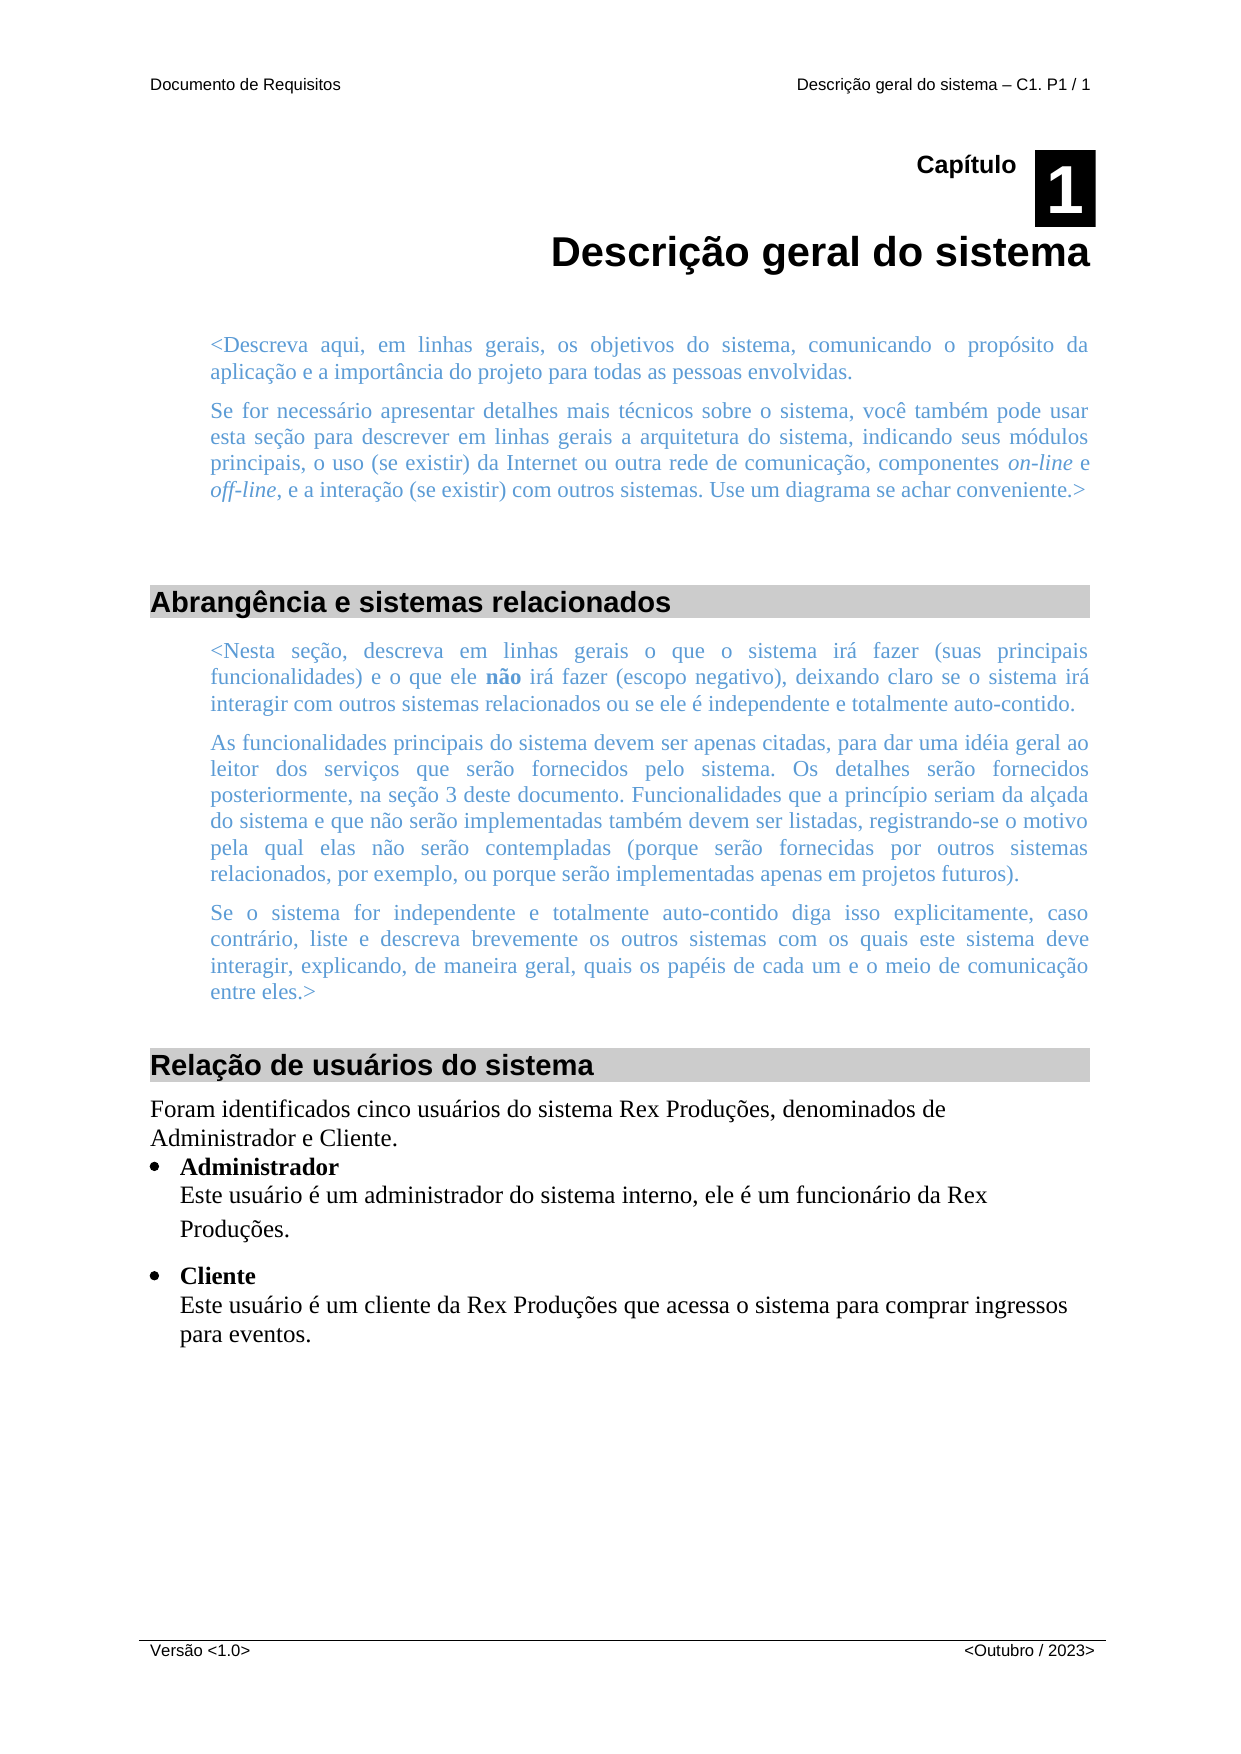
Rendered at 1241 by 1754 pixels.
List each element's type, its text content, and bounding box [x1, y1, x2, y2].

text Capítulo [210, 150, 1035, 227]
text <Descreva aqui, em linhas gerais, os objetivos do sistema, comunicando o propósito da aplicação e a importância do projeto para todas as pessoas envolvidas. [210, 331, 1090, 384]
subtitle Relação de usuários do sistema [150, 1048, 1090, 1082]
text Se for necessário apresentar detalhes mais técnicos sobre o sistema, você também pode usar esta seção para descrever em linhas gerais a arquitetura do sistema, indicando seus módulos principais, o uso (se existir) da Internet ou outra rede de comunicação, componentes on-line e off-line, e a interação (se existir) com outros sistemas. Use um diagrama se achar conveniente.> [210, 397, 1090, 502]
list Administrador [150, 1152, 1090, 1181]
text Se o sistema for independente e totalmente auto-contido diga isso explicitamente, caso contrário, liste e descreva brevemente os outros sistemas com os quais este sistema deve interagir, explicando, de maneira geral, quais os papéis de cada um e o meio de comunicação entre eles.> [210, 899, 1090, 1004]
subtitle Abrangência e sistemas relacionados [150, 585, 1090, 618]
text Foram identificados cinco usuários do sistema Rex Produções, denominados de Administrador e Cliente. [150, 1094, 1090, 1152]
text <Nesta seção, descreva em linhas gerais o que o sistema irá fazer (suas principais funcionalidades) e o que ele não irá fazer (escopo negativo), deixando claro se o sistema irá interagir com outros sistemas relacionados ou se ele é independente e totalmente auto-contido. [210, 637, 1090, 716]
subtitle Descrição geral do sistema [150, 227, 1090, 275]
text As funcionalidades principais do sistema devem ser apenas citadas, para dar uma idéia geral ao leitor dos serviços que serão fornecidos pelo sistema. Os detalhes serão fornecidos posteriormente, na seção 3 deste documento. Funcionalidades que a princípio seriam da alçada do sistema e que não serão implementadas também devem ser listadas, registrando-se o motivo pela qual elas não serão contempladas (porque serão fornecidas por outros sistemas relacionados, por exemplo, ou porque serão implementadas apenas em projetos futuros). [210, 728, 1090, 887]
text Este usuário é um administrador do sistema interno, ele é um funcionário da Rex Produções. [179, 1181, 1090, 1242]
text Este usuário é um cliente da Rex Produções que acessa o sistema para comprar ingressos para eventos. [179, 1290, 1090, 1347]
list Cliente [150, 1261, 1090, 1290]
